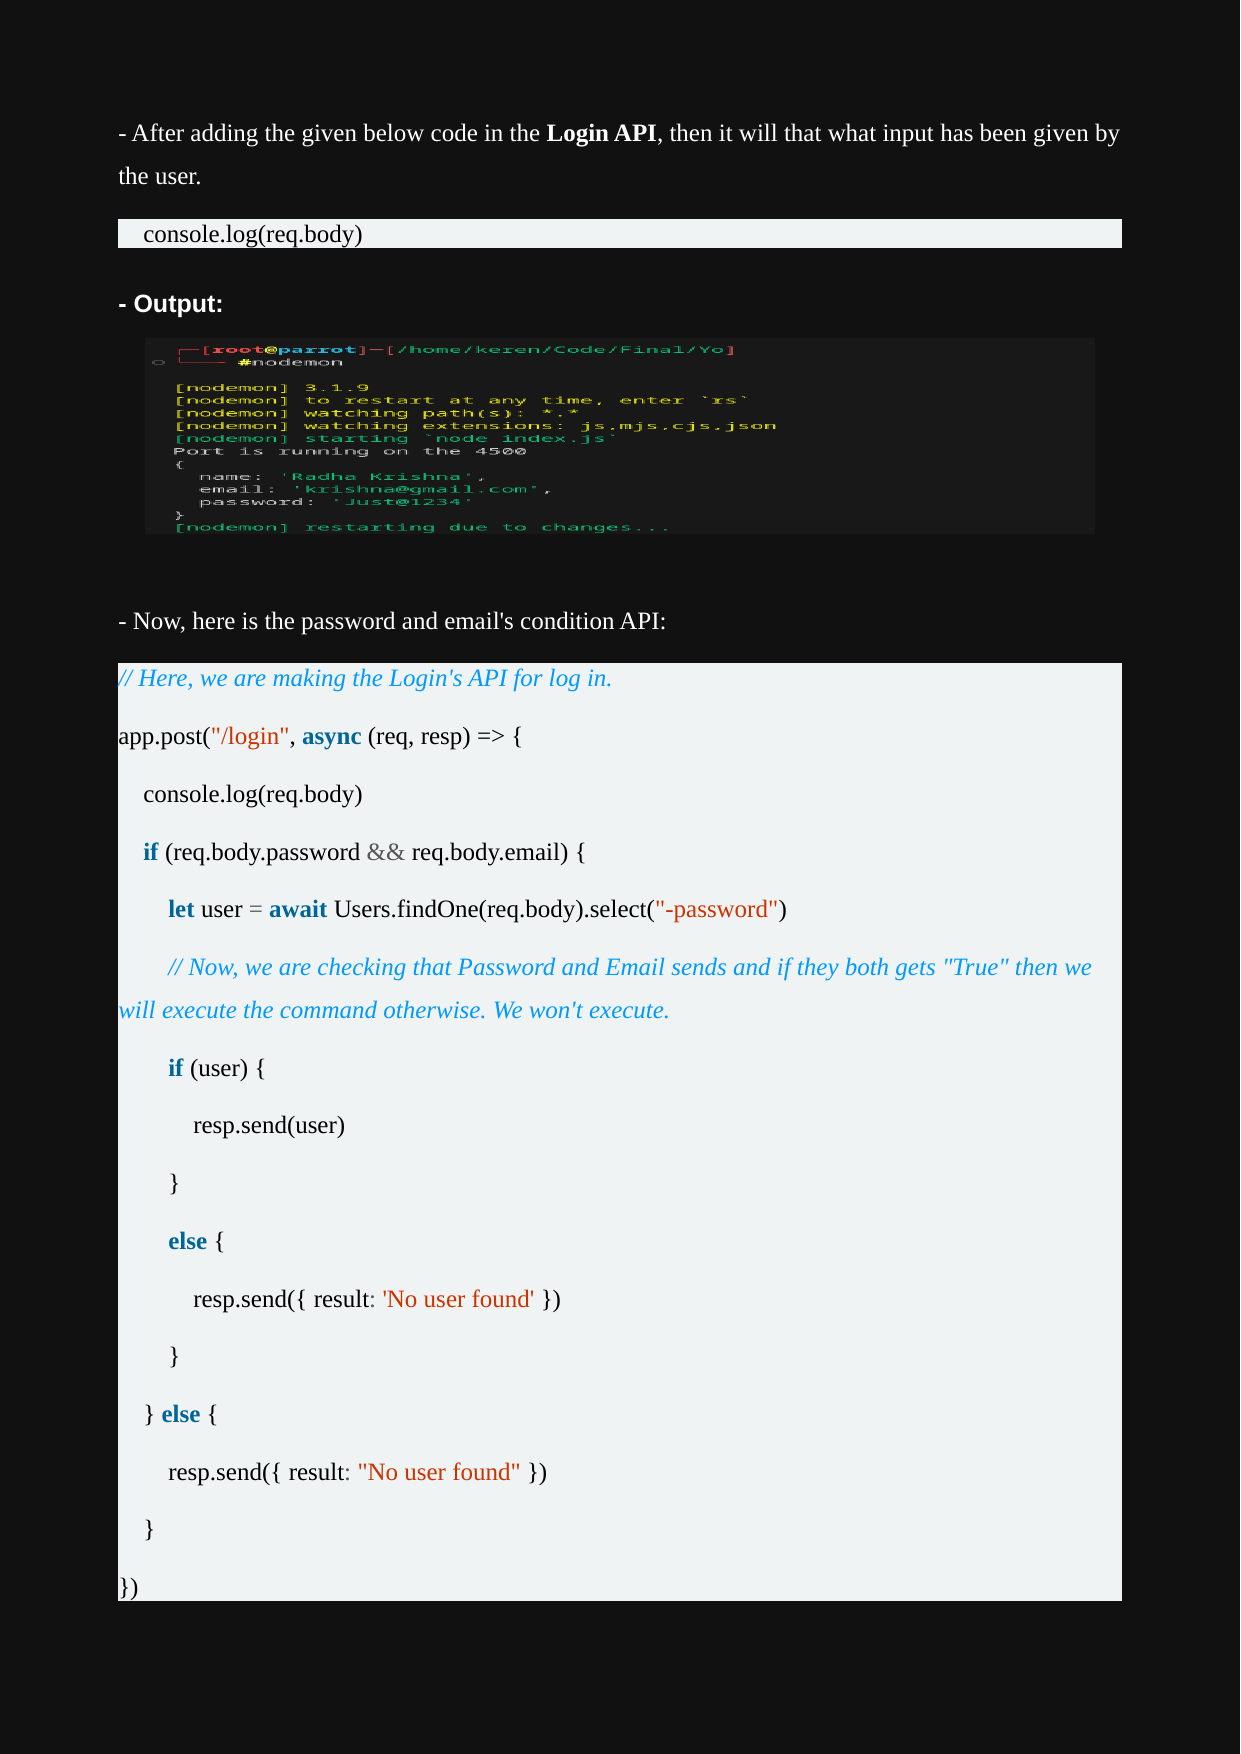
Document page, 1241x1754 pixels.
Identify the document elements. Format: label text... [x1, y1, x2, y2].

text console.log(req.body) [118, 779, 1122, 808]
text resp.send(user) [118, 1111, 1122, 1139]
text } [118, 1168, 1122, 1197]
subtitle - Output: [118, 289, 1122, 318]
text console.log(req.body) [118, 219, 1122, 248]
text if (req.body.password && req.body.email) { [118, 837, 1122, 865]
text }) [118, 1572, 1122, 1601]
text resp.send({ result: "No user found" }) [118, 1457, 1122, 1486]
text } [118, 1514, 1122, 1543]
text - After adding the given below code in the Login API, then it will that what input has been given by the user. [118, 118, 1122, 190]
text } else { [118, 1399, 1122, 1428]
text app.post("/login", async (req, resp) => { [118, 721, 1122, 750]
text let user = await Users.findOne(req.body).select("-password") [118, 894, 1122, 923]
text // Here, we are making the Login's API for log in. [118, 663, 1122, 692]
text if (user) { [118, 1053, 1122, 1082]
text } [118, 1341, 1122, 1370]
text resp.send({ result: 'No user found' }) [118, 1284, 1122, 1312]
picture [145, 338, 1096, 534]
text else { [118, 1226, 1122, 1255]
text // Now, we are checking that Password and Email sends and if they both gets "True" then we will execute the command otherwise. We won't execute. [118, 952, 1122, 1024]
text - Now, here is the password and email's condition API: [118, 606, 1122, 634]
